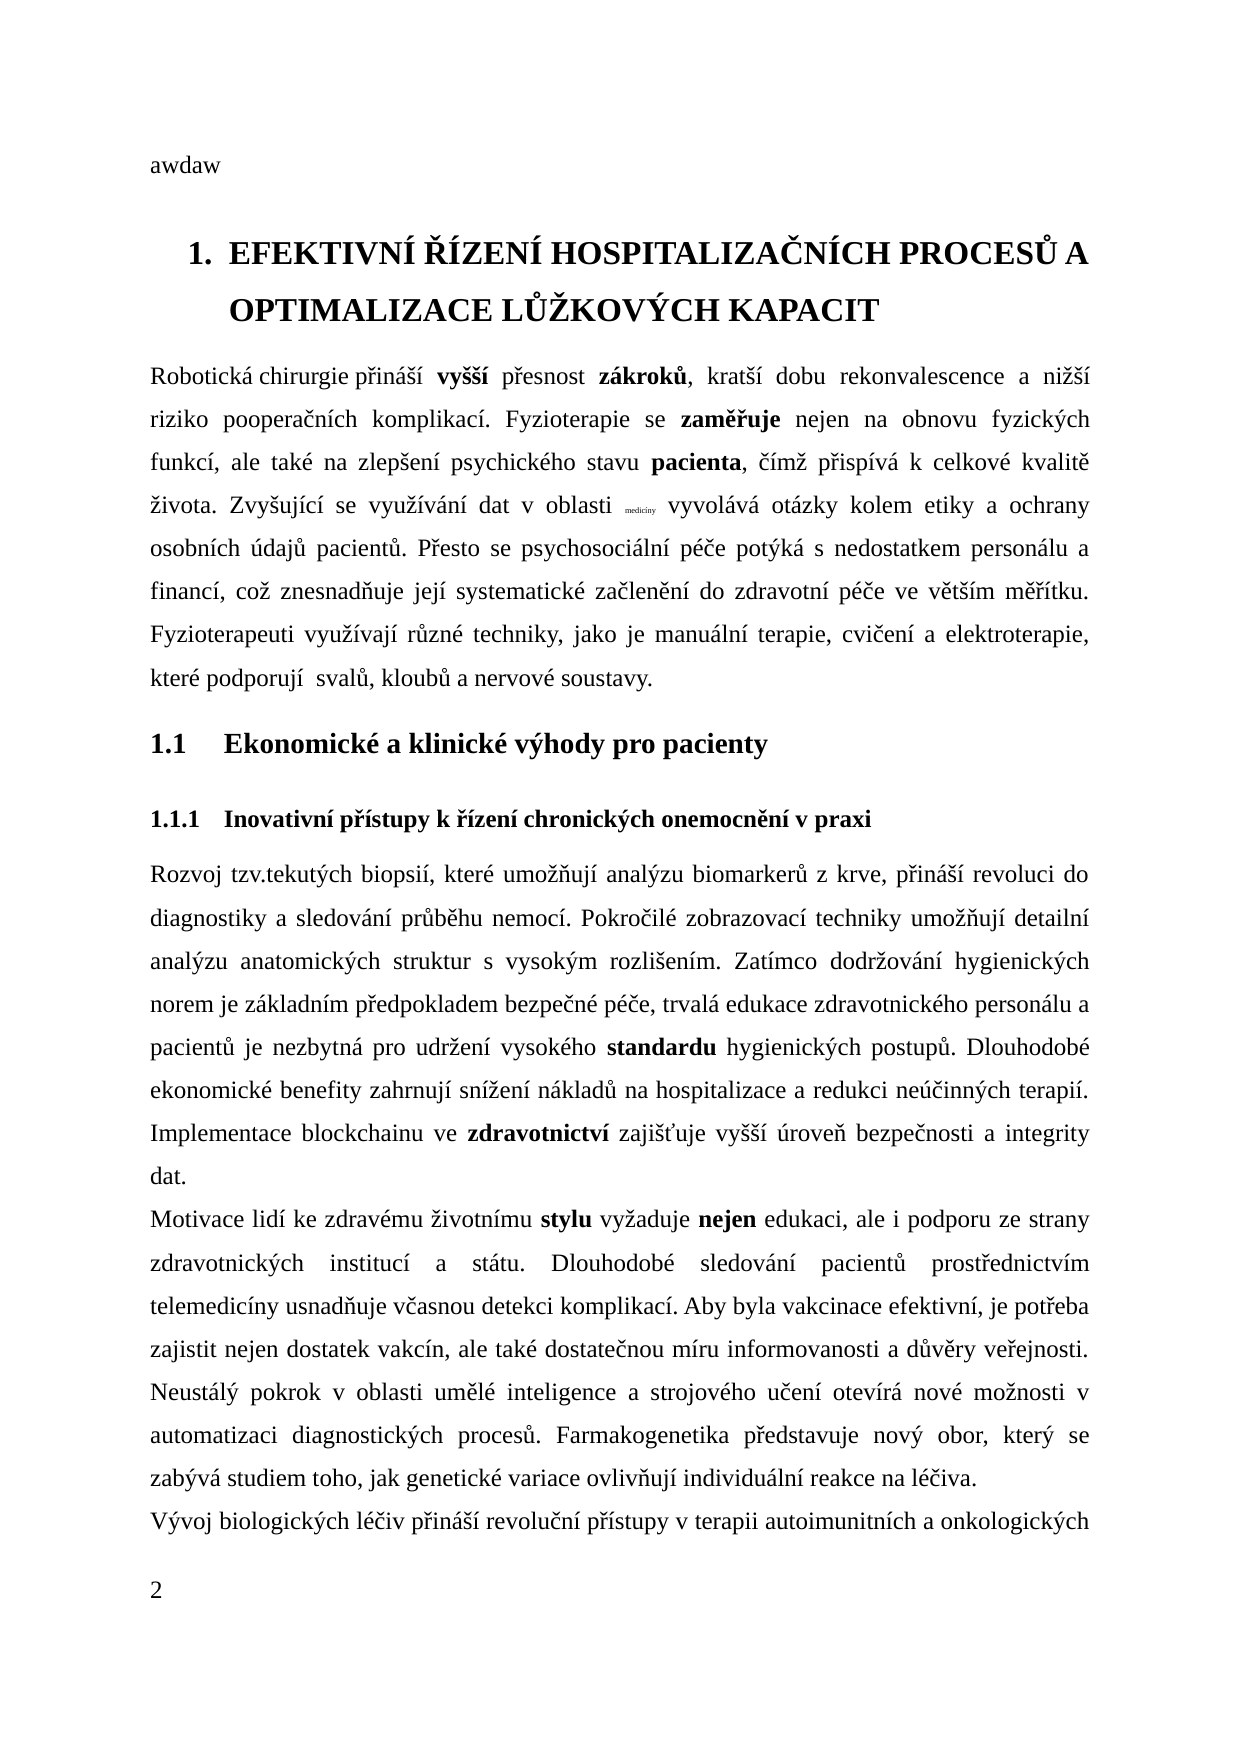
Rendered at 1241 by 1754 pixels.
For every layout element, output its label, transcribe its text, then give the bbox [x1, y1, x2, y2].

subtitle Efektivní řízení hospitalizačních procesů a optimalizace lůžkových kapacit [187, 233, 1090, 329]
subtitle Ekonomické a klinické výhody pro pacienty [150, 727, 1090, 760]
text Robotická chirurgie přináší [150, 361, 423, 389]
text vyšší přesnost zákroků, kratší dobu rekonvalescence a nižší riziko pooperačních komplikací. Fyzioterapie se zaměřuje nejen na obnovu fyzických funkcí, ale také na zlepšení psychického stavu pacienta, čímž přispívá k celkové kvalitě života. Zvyšující se využívání dat v oblasti medicíny vyvolává otázky kolem etiky a ochrany osobních údajů pacientů. Přesto se psychosociální péče potýká s nedostatkem personálu a financí, což znesnadňuje její systematické začlenění do zdravotní péče ve větším měřítku. Fyzioterapeuti využívají různé techniky, jako je manuální terapie, cvičení a elektroterapie, které podporují svalů, kloubů a nervové soustavy. [150, 361, 1090, 691]
subtitle Inovativní přístupy k řízení chronických onemocnění v praxi [150, 804, 1090, 833]
text Motivace lidí ke zdravému životnímu stylu vyžaduje nejen edukaci, ale i podporu ze strany zdravotnických institucí a státu. Dlouhodobé sledování pacientů prostřednictvím telemedicíny usnadňuje včasnou detekci komplikací. Aby byla vakcinace efektivní, je potřeba zajistit nejen dostatek vakcín, ale také dostatečnou míru informovanosti a důvěry veřejnosti. Neustálý pokrok v oblasti umělé inteligence a strojového učení otevírá nové možnosti v automatizaci diagnostických procesů. Farmakogenetika představuje nový obor, který se zabývá studiem toho, jak genetické variace ovlivňují individuální reakce na léčiva. [150, 1204, 1090, 1492]
text Rozvoj tzv.tekutých biopsií, které umožňují analýzu biomarkerů z krve, přináší revoluci do diagnostiky a sledování průběhu nemocí. Pokročilé zobrazovací techniky umožňují detailní analýzu anatomických struktur s vysokým rozlišením. Zatímco dodržování hygienických norem je základním předpokladem bezpečné péče, trvalá edukace zdravotnického personálu a pacientů je nezbytná pro udržení vysokého standardu hygienických postupů. Dlouhodobé ekonomické benefity zahrnují snížení nákladů na hospitalizace a redukci neúčinných terapií. Implementace blockchainu ve zdravotnictví zajišťuje vyšší úroveň bezpečnosti a integrity dat. [150, 859, 1090, 1190]
text Vývoj biologických léčiv přináší revoluční přístupy v terapii autoimunitních a onkologických [150, 1506, 1090, 1535]
